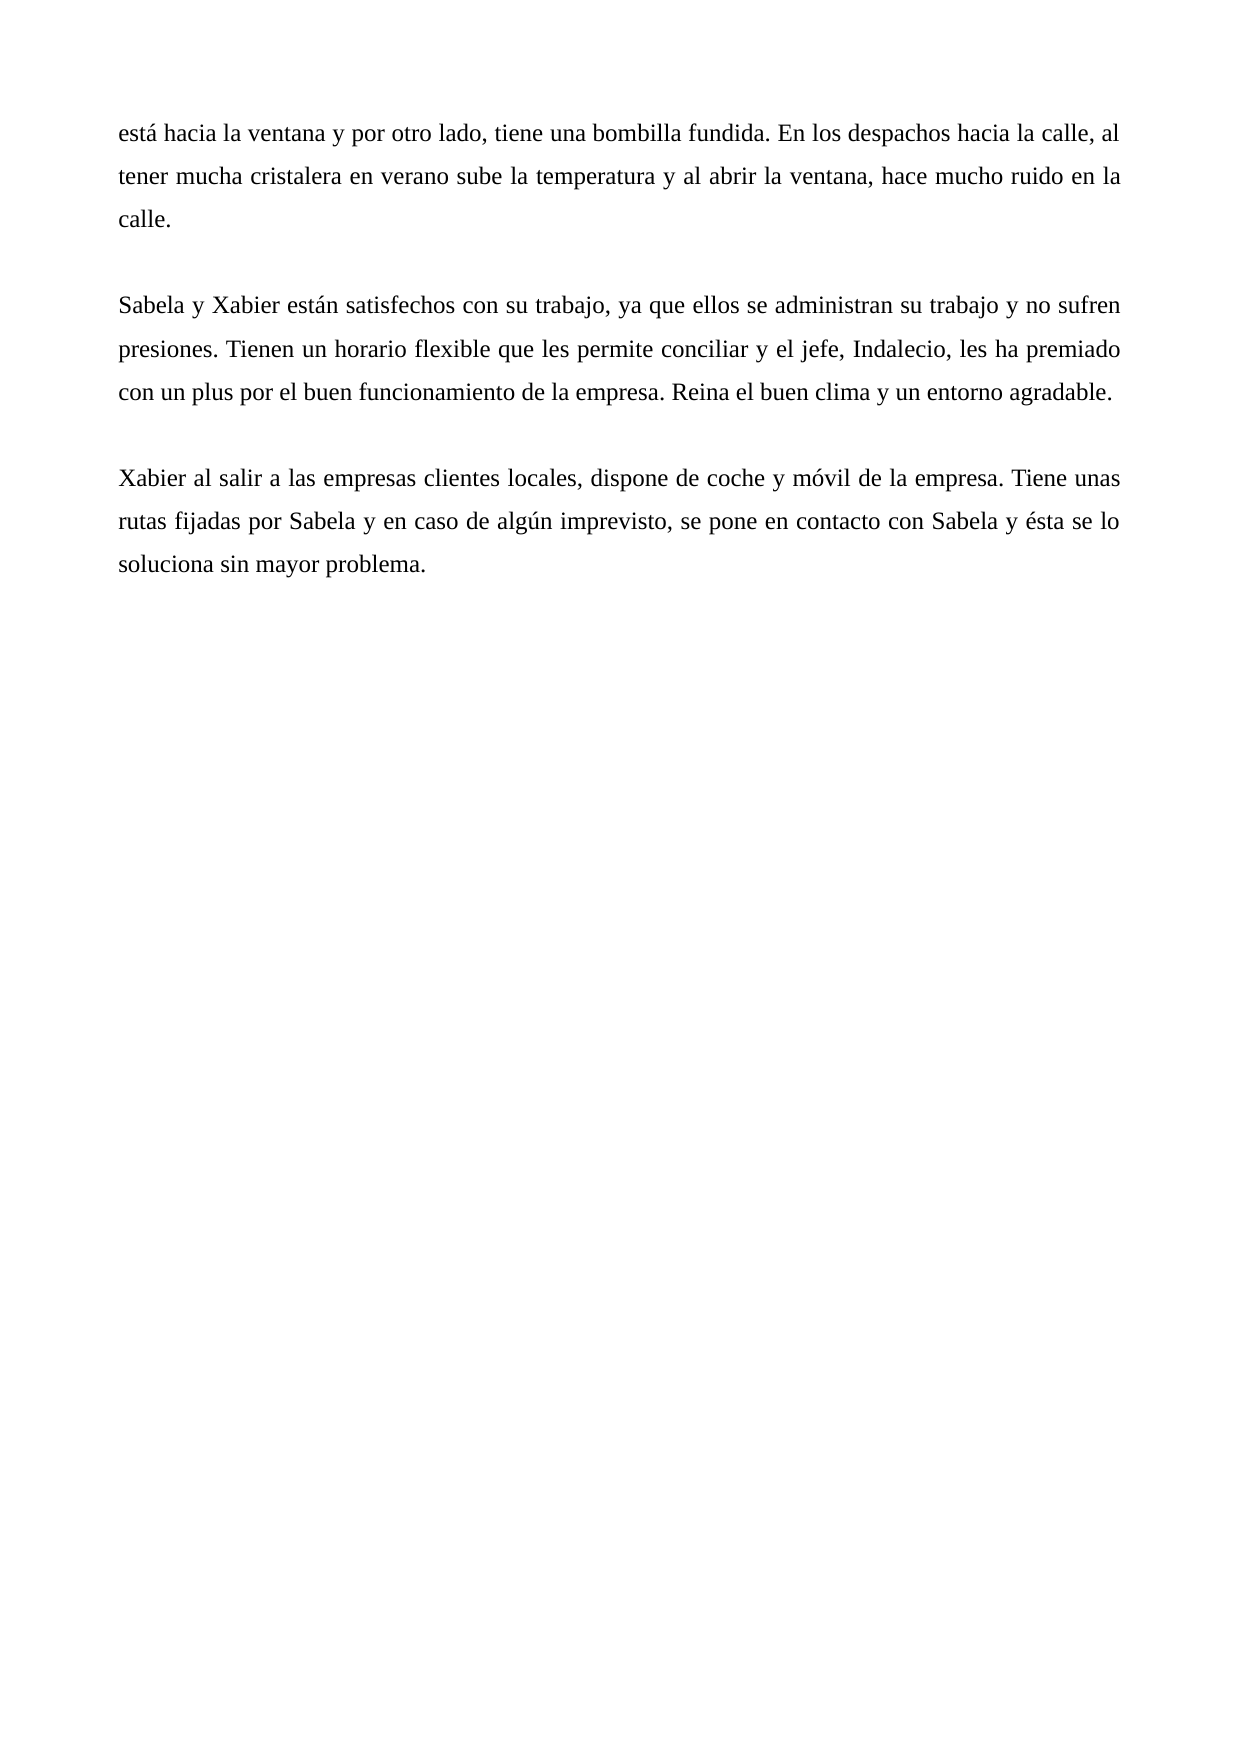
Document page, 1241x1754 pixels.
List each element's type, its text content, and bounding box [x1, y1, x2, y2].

text está hacia la ventana y por otro lado, tiene una bombilla fundida. En los despachos hacia la calle, al tener mucha cristalera en verano sube la temperatura y al abrir la ventana, hace mucho ruido en la calle. [118, 118, 1122, 233]
text Xabier al salir a las empresas clientes locales, dispone de coche y móvil de la empresa. Tiene unas rutas fijadas por Sabela y en caso de algún imprevisto, se pone en contacto con Sabela y ésta se lo soluciona sin mayor problema. [118, 463, 1122, 578]
text Sabela y Xabier están satisfechos con su trabajo, ya que ellos se administran su trabajo y no sufren presiones. Tienen un horario flexible que les permite conciliar y el jefe, Indalecio, les ha premiado con un plus por el buen funcionamiento de la empresa. Reina el buen clima y un entorno agradable. [118, 291, 1122, 406]
